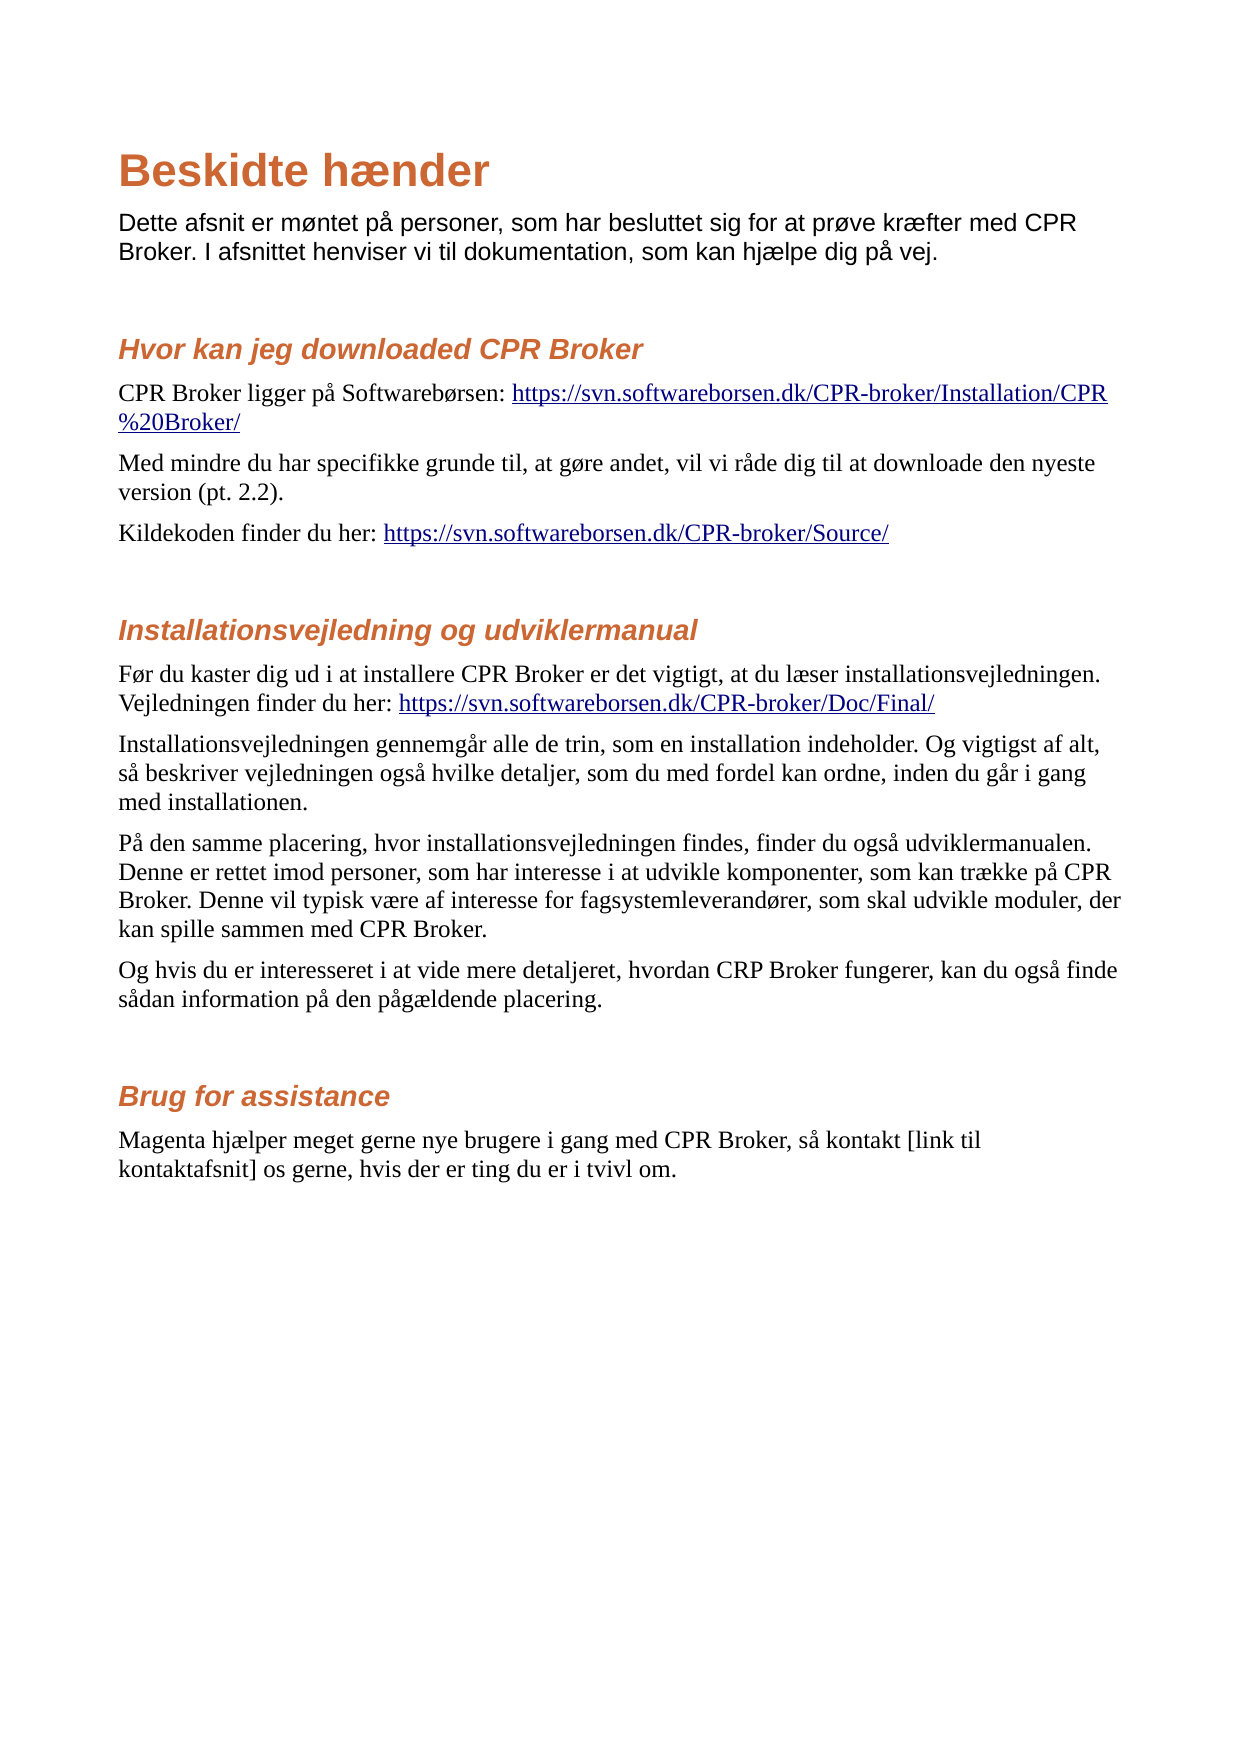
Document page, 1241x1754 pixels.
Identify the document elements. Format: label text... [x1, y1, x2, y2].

text Med mindre du har specifikke grunde til, at gøre andet, vil vi råde dig til at downloade den nyeste version (pt. 2.2). [118, 448, 1122, 506]
text Før du kaster dig ud i at installere CPR Broker er det vigtigt, at du læser installationsvejledningen. Vejledningen finder du her: https://svn.softwareborsen.dk/CPR-broker/Doc/Final/ [118, 659, 1122, 717]
text Kildekoden finder du her: https://svn.softwareborsen.dk/CPR-broker/Source/ [118, 518, 1122, 547]
text Dette afsnit er møntet på personer, som har besluttet sig for at prøve kræfter med CPR Broker. I afsnittet henviser vi til dokumentation, som kan hjælpe dig på vej. [118, 208, 1122, 266]
subtitle Installationsvejledning og udviklermanual [118, 613, 1122, 647]
text På den samme placering, hvor installationsvejledningen findes, finder du også udviklermanualen. Denne er rettet imod personer, som har interesse i at udvikle komponenter, som kan trække på CPR Broker. Denne vil typisk være af interesse for fagsystemleverandører, som skal udvikle moduler, der kan spille sammen med CPR Broker. [118, 828, 1122, 943]
subtitle Hvor kan jeg downloaded CPR Broker [118, 332, 1122, 366]
subtitle Beskidte hænder [118, 143, 1122, 196]
text Installationsvejledningen gennemgår alle de trin, som en installation indeholder. Og vigtigst af alt, så beskriver vejledningen også hvilke detaljer, som du med fordel kan ordne, inden du går i gang med installationen. [118, 729, 1122, 815]
subtitle Brug for assistance [118, 1079, 1122, 1113]
text Magenta hjælper meget gerne nye brugere i gang med CPR Broker, så kontakt [link til kontaktafsnit] os gerne, hvis der er ting du er i tvivl om. [118, 1125, 1122, 1183]
text CPR Broker ligger på Softwarebørsen: https://svn.softwareborsen.dk/CPR-broker/Installation/CPR%20Broker/ [118, 378, 1122, 436]
text Og hvis du er interesseret i at vide mere detaljeret, hvordan CRP Broker fungerer, kan du også finde sådan information på den pågældende placering. [118, 955, 1122, 1013]
